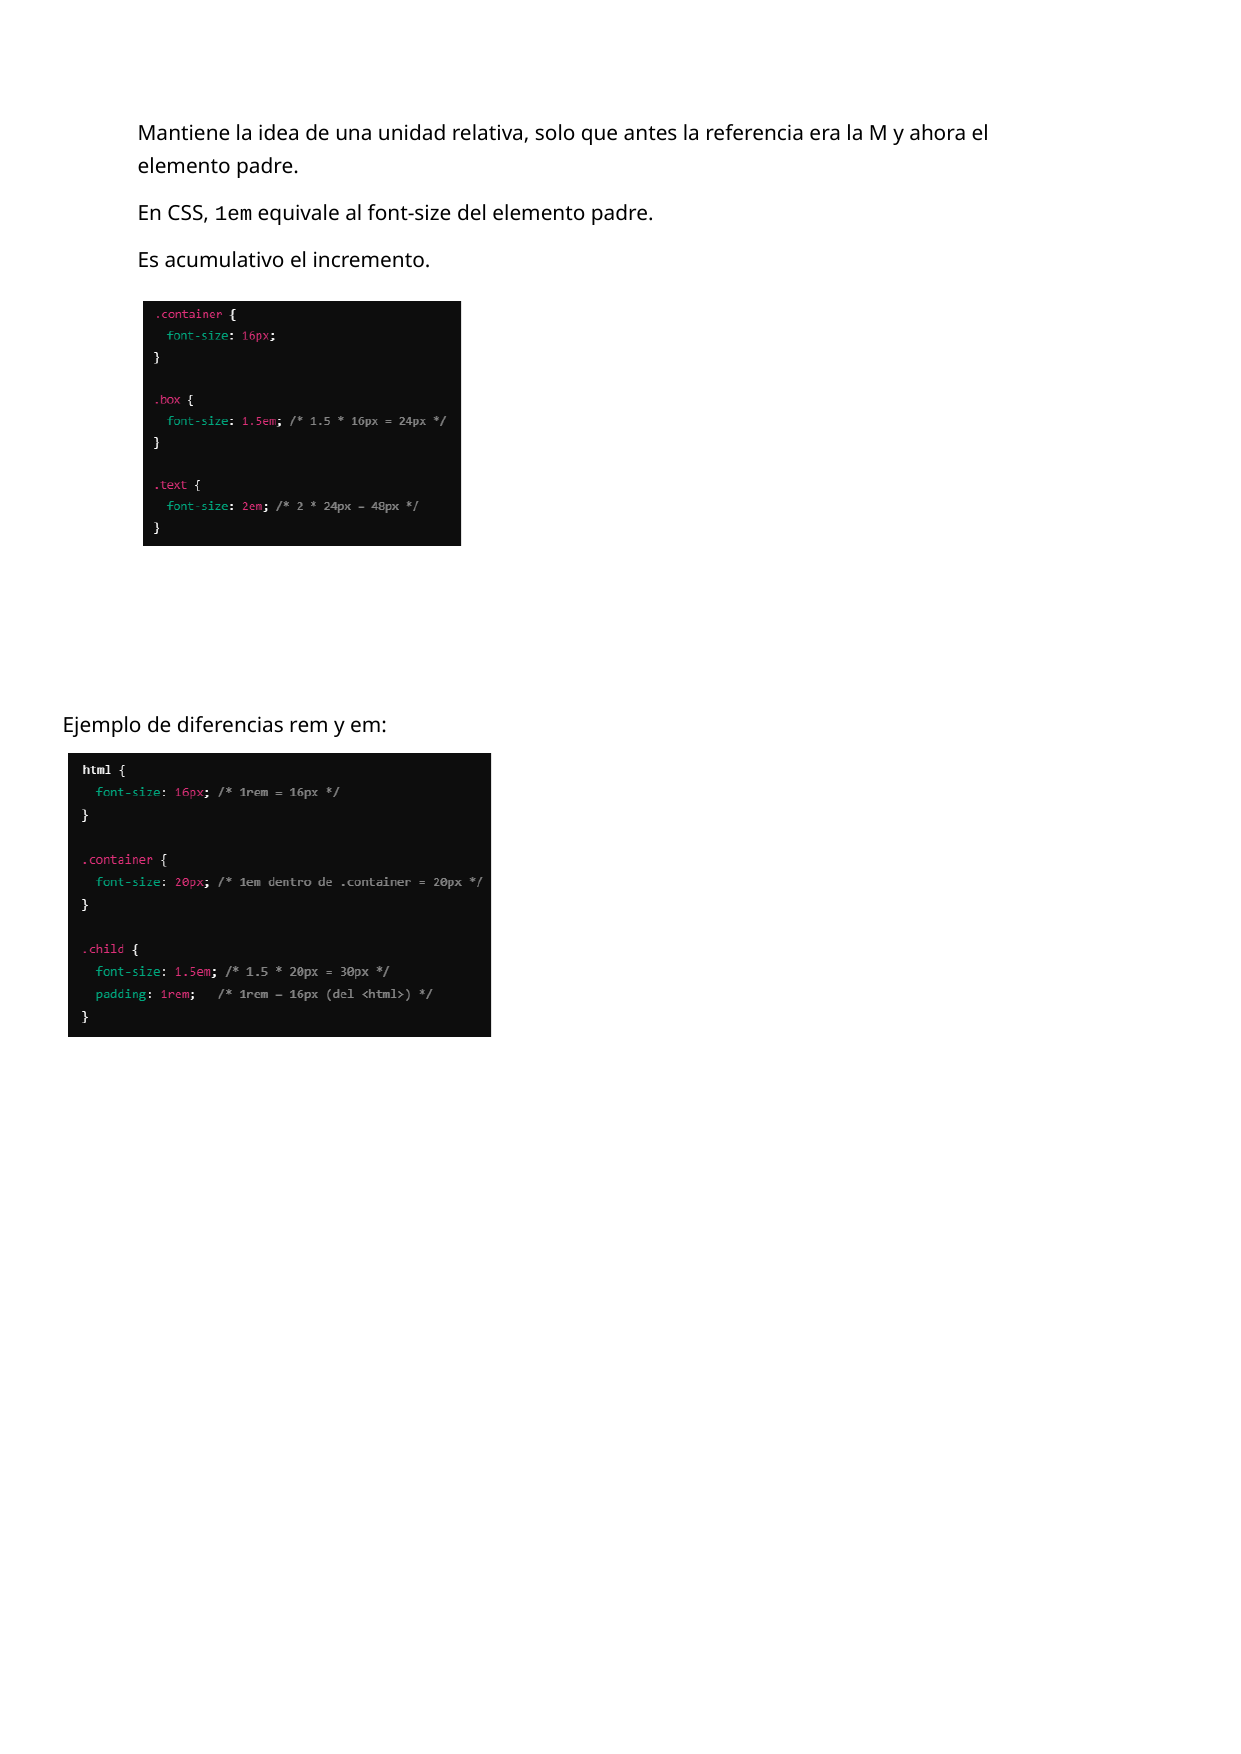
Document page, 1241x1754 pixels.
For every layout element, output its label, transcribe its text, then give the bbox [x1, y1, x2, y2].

list En CSS, 1em equivale al font-size del elemento padre. [100, 198, 1007, 226]
picture [143, 301, 462, 546]
list Mantiene la idea de una unidad relativa, solo que antes la referencia era la M y ahora el elemento padre. [100, 118, 1007, 179]
text Ejemplo de diferencias rem y em: [62, 710, 1007, 738]
list Es acumulativo el incremento. [100, 245, 1007, 274]
picture [68, 753, 492, 1037]
